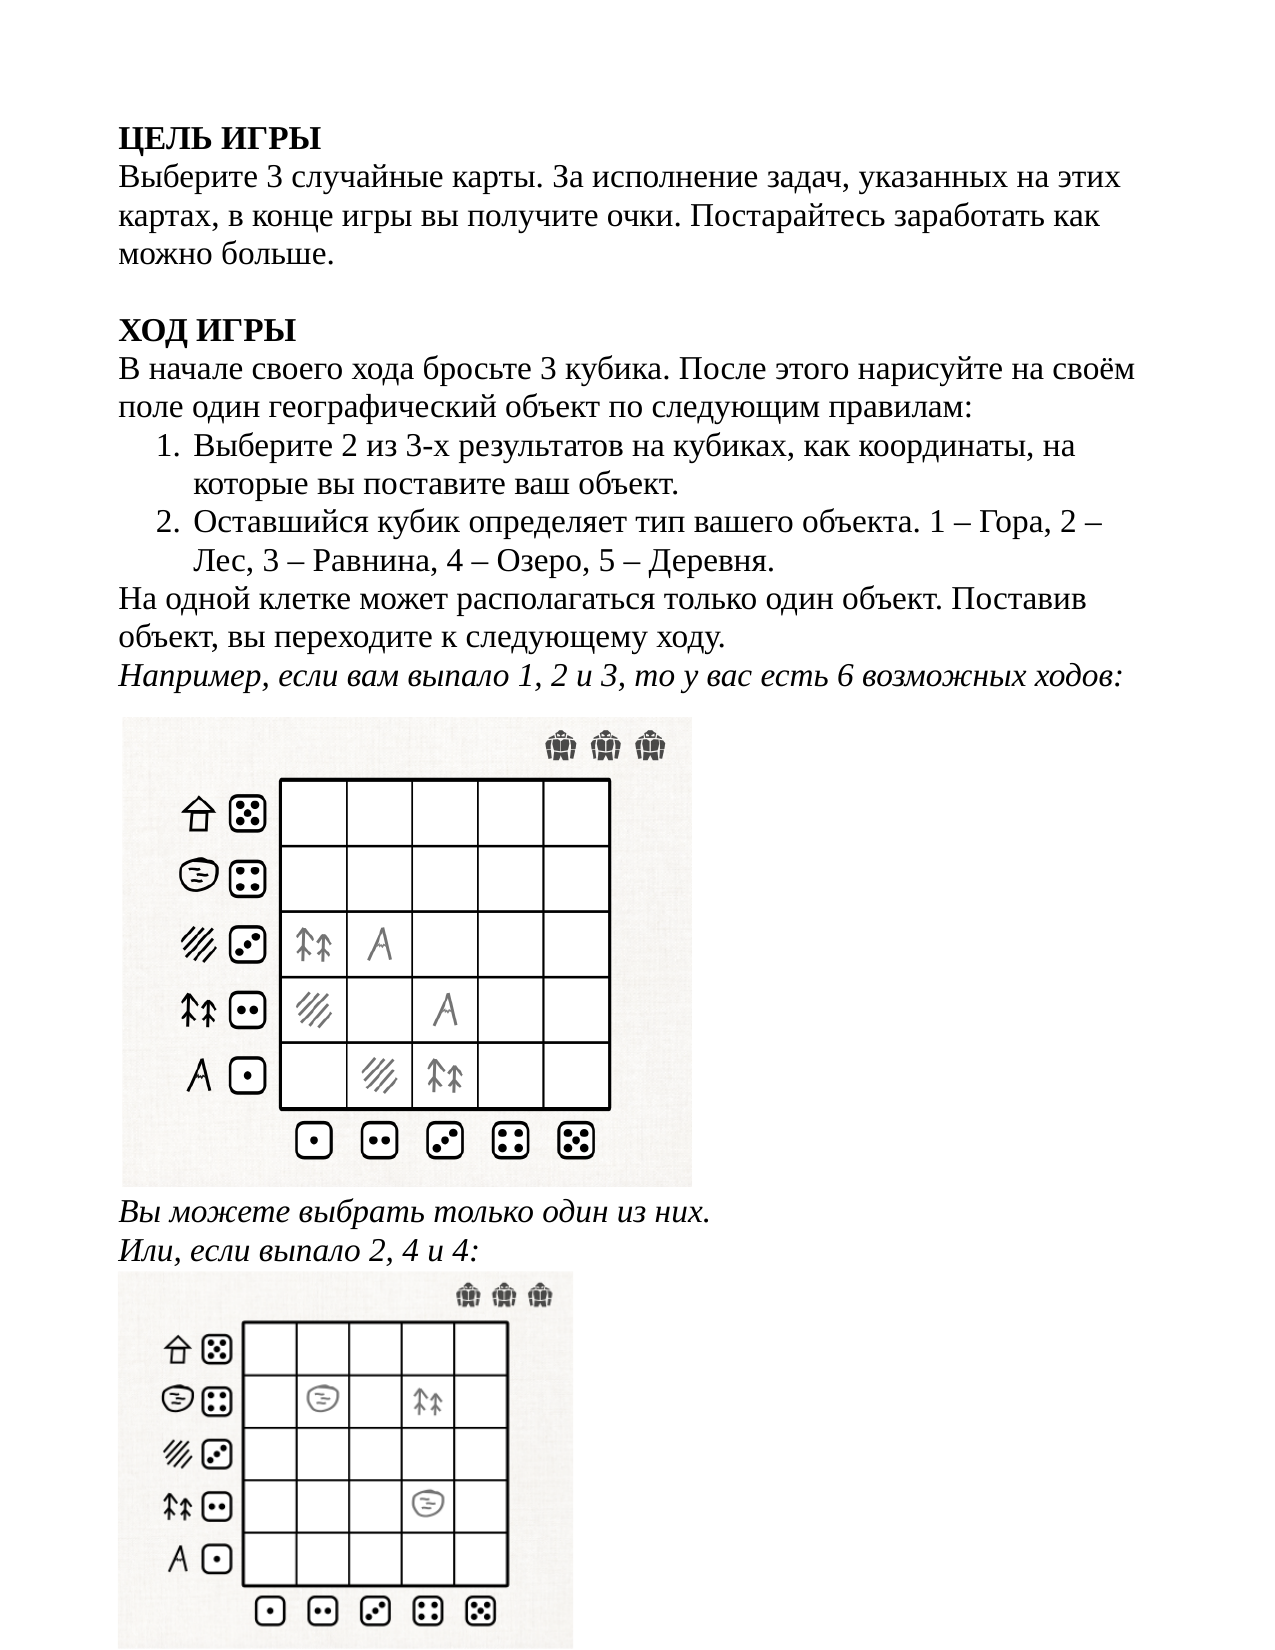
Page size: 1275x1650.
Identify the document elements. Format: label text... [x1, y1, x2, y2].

list Оставшийся кубик определяет тип вашего объекта. 1 – Гора, 2 – Лес, 3 – Равнина, 4 – Озеро, 5 – Деревня. [156, 501, 1157, 578]
list Выберите 2 из 3-х результатов на кубиках, как координаты, на которые вы поставите ваш объект. [156, 425, 1157, 501]
text Вы можете выбрать только один из них. [118, 1191, 1157, 1230]
picture [117, 1268, 574, 1650]
text ХОД ИГРЫ [118, 310, 1157, 348]
text Выберите 3 случайные карты. За исполнение задач, указанных на этих картах, в конце игры вы получите очки. Постарайтесь заработать как можно больше. [118, 156, 1157, 271]
picture [116, 717, 693, 1187]
text ЦЕЛЬ ИГРЫ [118, 118, 1157, 156]
text На одной клетке может располагаться только один объект. Поставив объект, вы переходите к следующему ходу. [118, 578, 1157, 655]
text Или, если выпало 2, 4 и 4: [118, 1230, 1157, 1268]
text Например, если вам выпало 1, 2 и 3, то у вас есть 6 возможных ходов: [118, 655, 1157, 693]
text В начале своего хода бросьте 3 кубика. После этого нарисуйте на своём поле один географический объект по следующим правилам: [118, 348, 1157, 425]
